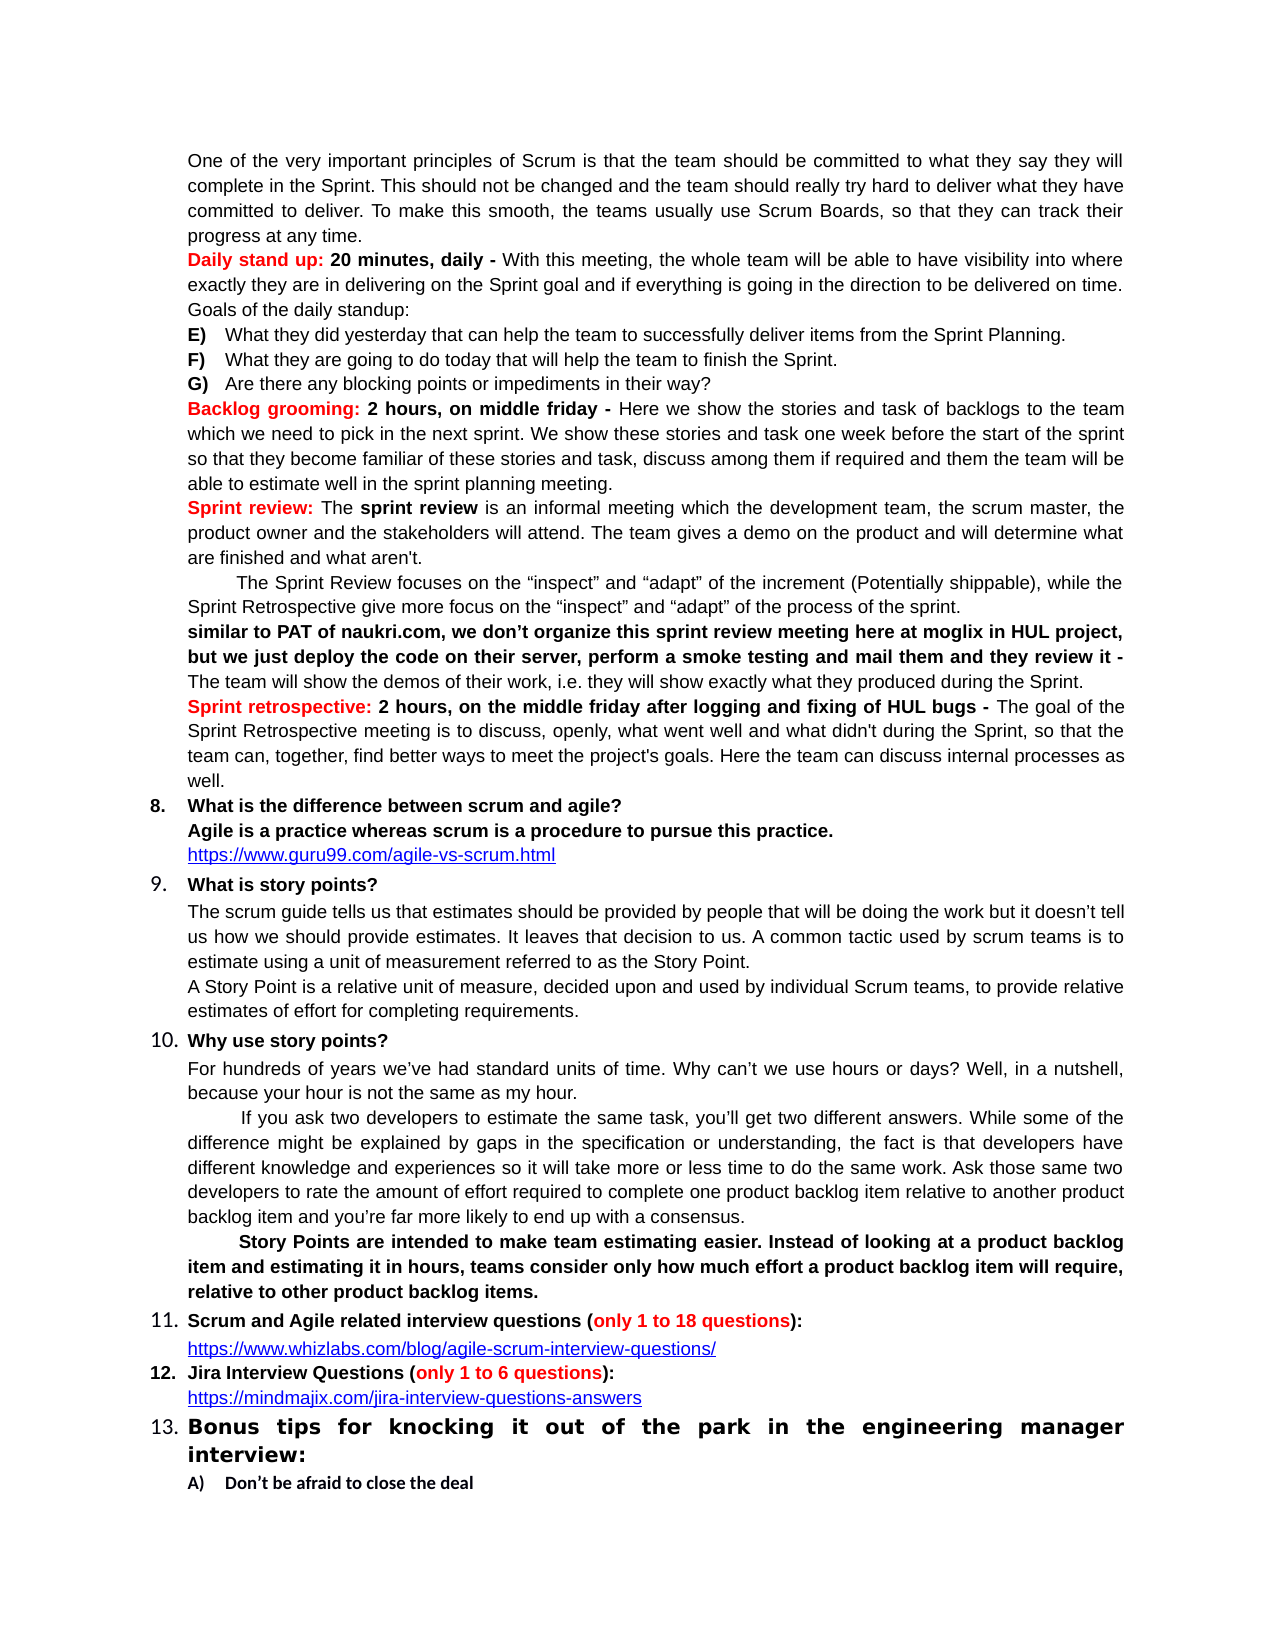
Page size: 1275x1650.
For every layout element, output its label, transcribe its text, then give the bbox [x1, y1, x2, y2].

list Sprint review: The sprint review is an informal meeting which the development team, the scrum master, the product owner and the stakeholders will attend. The team gives a demo on the product and will determine what are finished and what aren't. [150, 497, 1125, 568]
list Why use story points? [150, 1025, 1125, 1053]
list One of the very important principles of Scrum is that the team should be committed to what they say they will complete in the Sprint. This should not be changed and the team should really try hard to deliver what they have committed to deliver. To make this smooth, the teams usually use Scrum Boards, so that they can track their progress at any time. [150, 150, 1125, 246]
list What is the difference between scrum and agile? [150, 794, 1125, 816]
list The scrum guide tells us that estimates should be provided by people that will be doing the work but it doesn’t tell us how we should provide estimates. It leaves that decision to us. A common tactic used by scrum teams is to estimate using a unit of measurement referred to as the Story Point. [150, 901, 1125, 972]
list https://www.whizlabs.com/blog/agile-scrum-interview-questions/ [150, 1337, 1125, 1359]
list What is story points? [150, 869, 1125, 897]
list Jira Interview Questions (only 1 to 6 questions): [150, 1362, 1125, 1384]
list The Sprint Review focuses on the “inspect” and “adapt” of the increment (Potentially shippable), while the Sprint Retrospective give more focus on the “inspect” and “adapt” of the process of the sprint. [150, 571, 1125, 618]
list Don’t be afraid to close the deal [187, 1471, 1125, 1494]
list https://www.guru99.com/agile-vs-scrum.html [150, 844, 1125, 866]
list Are there any blocking points or impediments in their way? [187, 373, 1125, 395]
list What they did yesterday that can help the team to successfully deliver items from the Sprint Planning. [187, 323, 1125, 345]
list What they are going to do today that will help the team to finish the Sprint. [187, 348, 1125, 370]
list Scrum and Agile related interview questions (only 1 to 18 questions): [150, 1305, 1125, 1333]
list For hundreds of years we’ve had standard units of time. Why can’t we use hours or days? Well, in a nutshell, because your hour is not the same as my hour. [150, 1057, 1125, 1104]
list Bonus tips for knocking it out of the park in the engineering manager interview: [150, 1412, 1125, 1468]
list Backlog grooming: 2 hours, on middle friday - Here we show the stories and task of backlogs to the team which we need to pick in the next sprint. We show these stories and task one week before the start of the sprint so that they become familiar of these stories and task, discuss among them if required and them the team will be able to estimate well in the sprint planning meeting. [150, 398, 1125, 494]
list Agile is a practice whereas scrum is a procedure to pursue this practice. [150, 819, 1125, 841]
list If you ask two developers to estimate the same task, you’ll get two different answers. While some of the difference might be explained by gaps in the specification or understanding, the fact is that developers have different knowledge and experiences so it will take more or less time to do the same work. Ask those same two developers to rate the amount of effort required to complete one product backlog item relative to another product backlog item and you’re far more likely to end up with a consensus. [150, 1107, 1125, 1228]
list Daily stand up: 20 minutes, daily - With this meeting, the whole team will be able to have visibility into where exactly they are in delivering on the Sprint goal and if everything is going in the direction to be delivered on time. Goals of the daily standup: [150, 249, 1125, 320]
list Story Points are intended to make team estimating easier. Instead of looking at a product backlog item and estimating it in hours, teams consider only how much effort a product backlog item will require, relative to other product backlog items. [150, 1231, 1125, 1302]
list A Story Point is a relative unit of measure, decided upon and used by individual Scrum teams, to provide relative estimates of effort for completing requirements. [150, 976, 1125, 1022]
list similar to PAT of naukri.com, we don’t organize this sprint review meeting here at moglix in HUL project, but we just deploy the code on their server, perform a smoke testing and mail them and they review it - The team will show the demos of their work, i.e. they will show exactly what they produced during the Sprint. [150, 621, 1125, 692]
list Sprint retrospective: 2 hours, on the middle friday after logging and fixing of HUL bugs - The goal of the Sprint Retrospective meeting is to discuss, openly, what went well and what didn't during the Sprint, so that the team can, together, find better ways to meet the project's goals. Here the team can discuss internal processes as well. [150, 695, 1125, 791]
list https://mindmajix.com/jira-interview-questions-answers [150, 1387, 1125, 1408]
